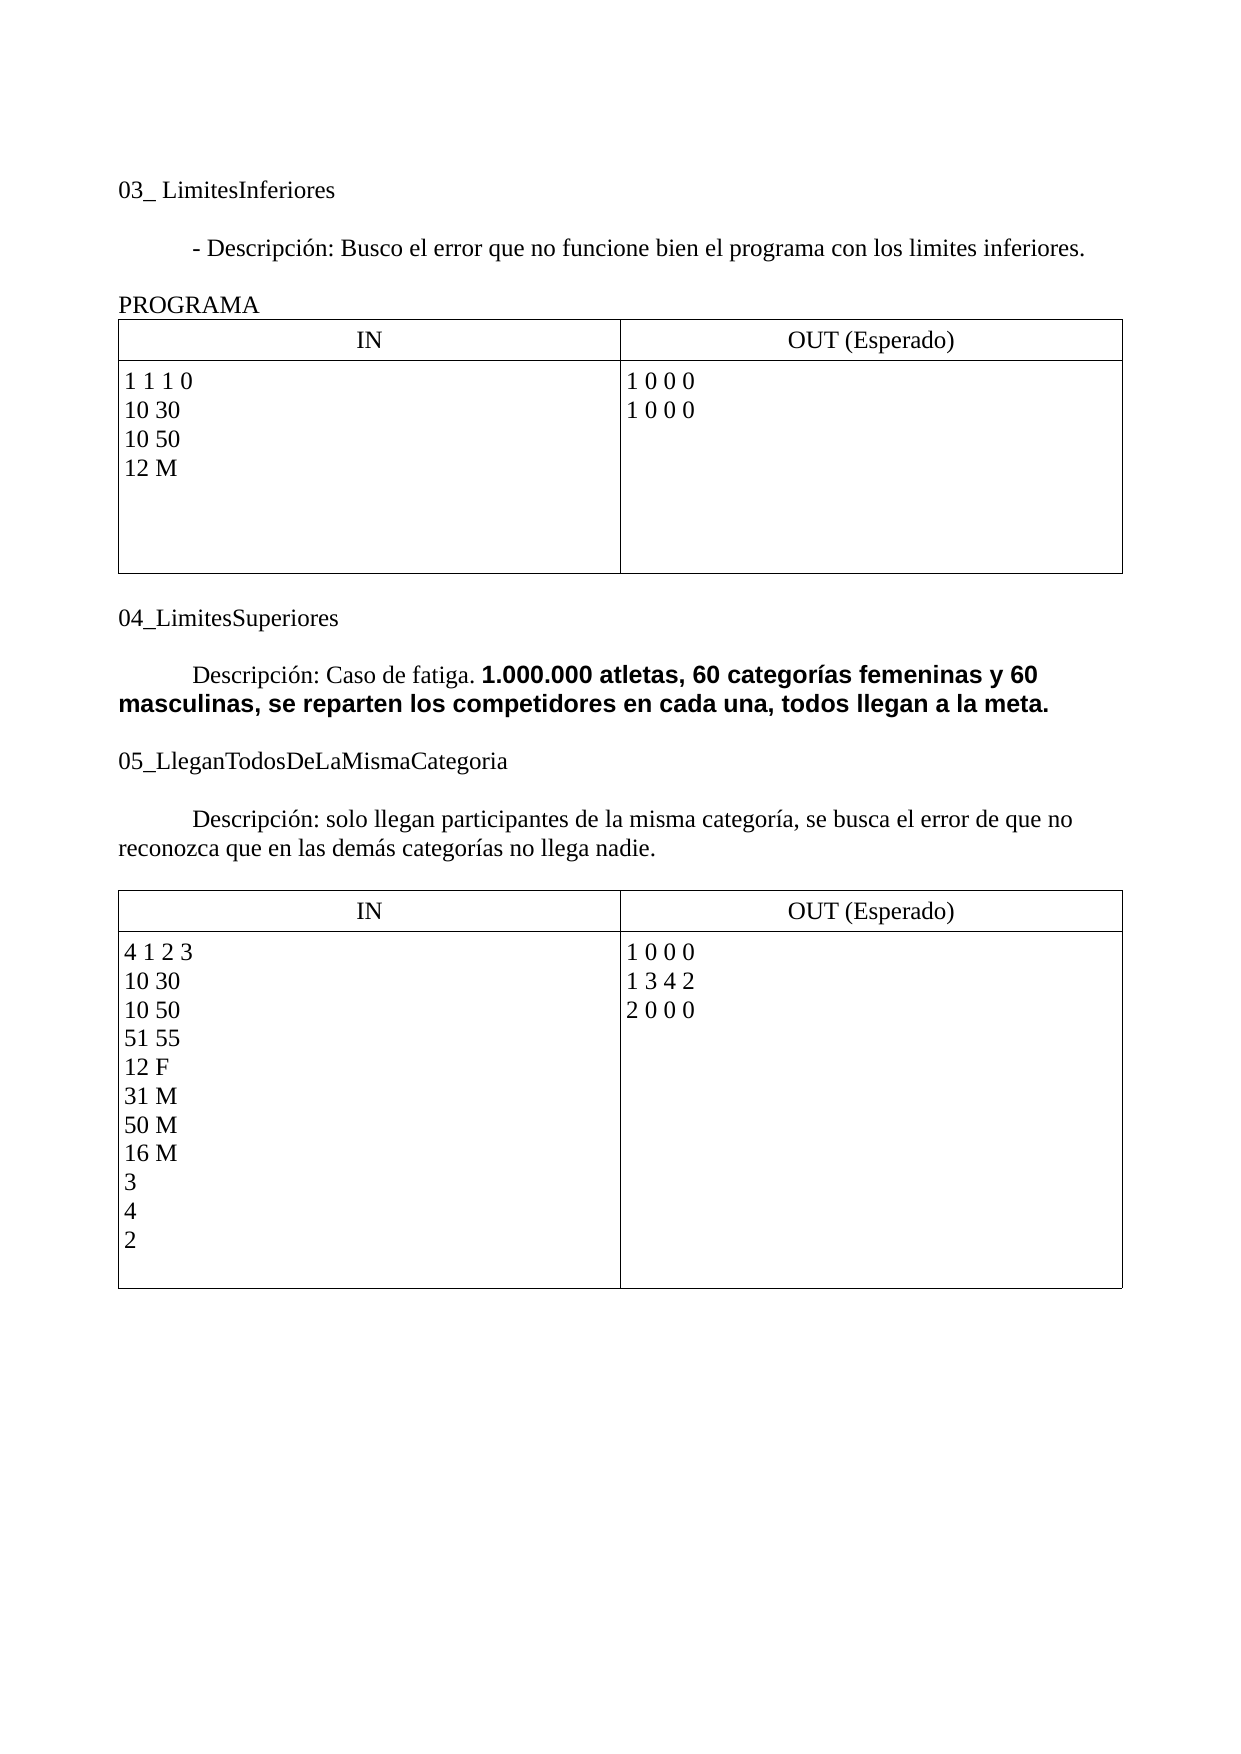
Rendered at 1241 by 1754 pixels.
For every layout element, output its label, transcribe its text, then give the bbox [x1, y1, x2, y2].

text Descripción: Caso de fatiga. 1.000.000 atletas, 60 categorías femeninas y 60 masculinas, se reparten los competidores en cada una, todos llegan a la meta. [118, 660, 1122, 718]
text PROGRAMA [118, 291, 1122, 319]
table_header IN [119, 320, 620, 360]
table_cell 1 0 0 0 1 3 4 2 2 0 0 0 [621, 932, 1122, 1288]
text 05_LleganTodosDeLaMismaCategoria [118, 746, 1122, 775]
text Descripción: solo llegan participantes de la misma categoría, se busca el error de que no reconozca que en las demás categorías no llega nadie. [118, 804, 1122, 861]
table_header OUT (Esperado) [621, 891, 1122, 931]
text - Descripción: Busco el error que no funcione bien el programa con los limites inferiores. [118, 233, 1122, 262]
table_header IN [119, 891, 620, 931]
table_cell 4 1 2 3 10 30 10 50 51 55 12 F 31 M 50 M 16 M 3 4 2 [119, 932, 620, 1288]
table_cell 1 0 0 0 1 0 0 0 [621, 361, 1122, 573]
text 04_LimitesSuperiores [118, 603, 1122, 631]
table_cell 1 1 1 0 10 30 10 50 12 M [119, 361, 620, 573]
text 03_ LimitesInferiores [118, 176, 1122, 204]
table_header OUT (Esperado) [621, 320, 1122, 360]
